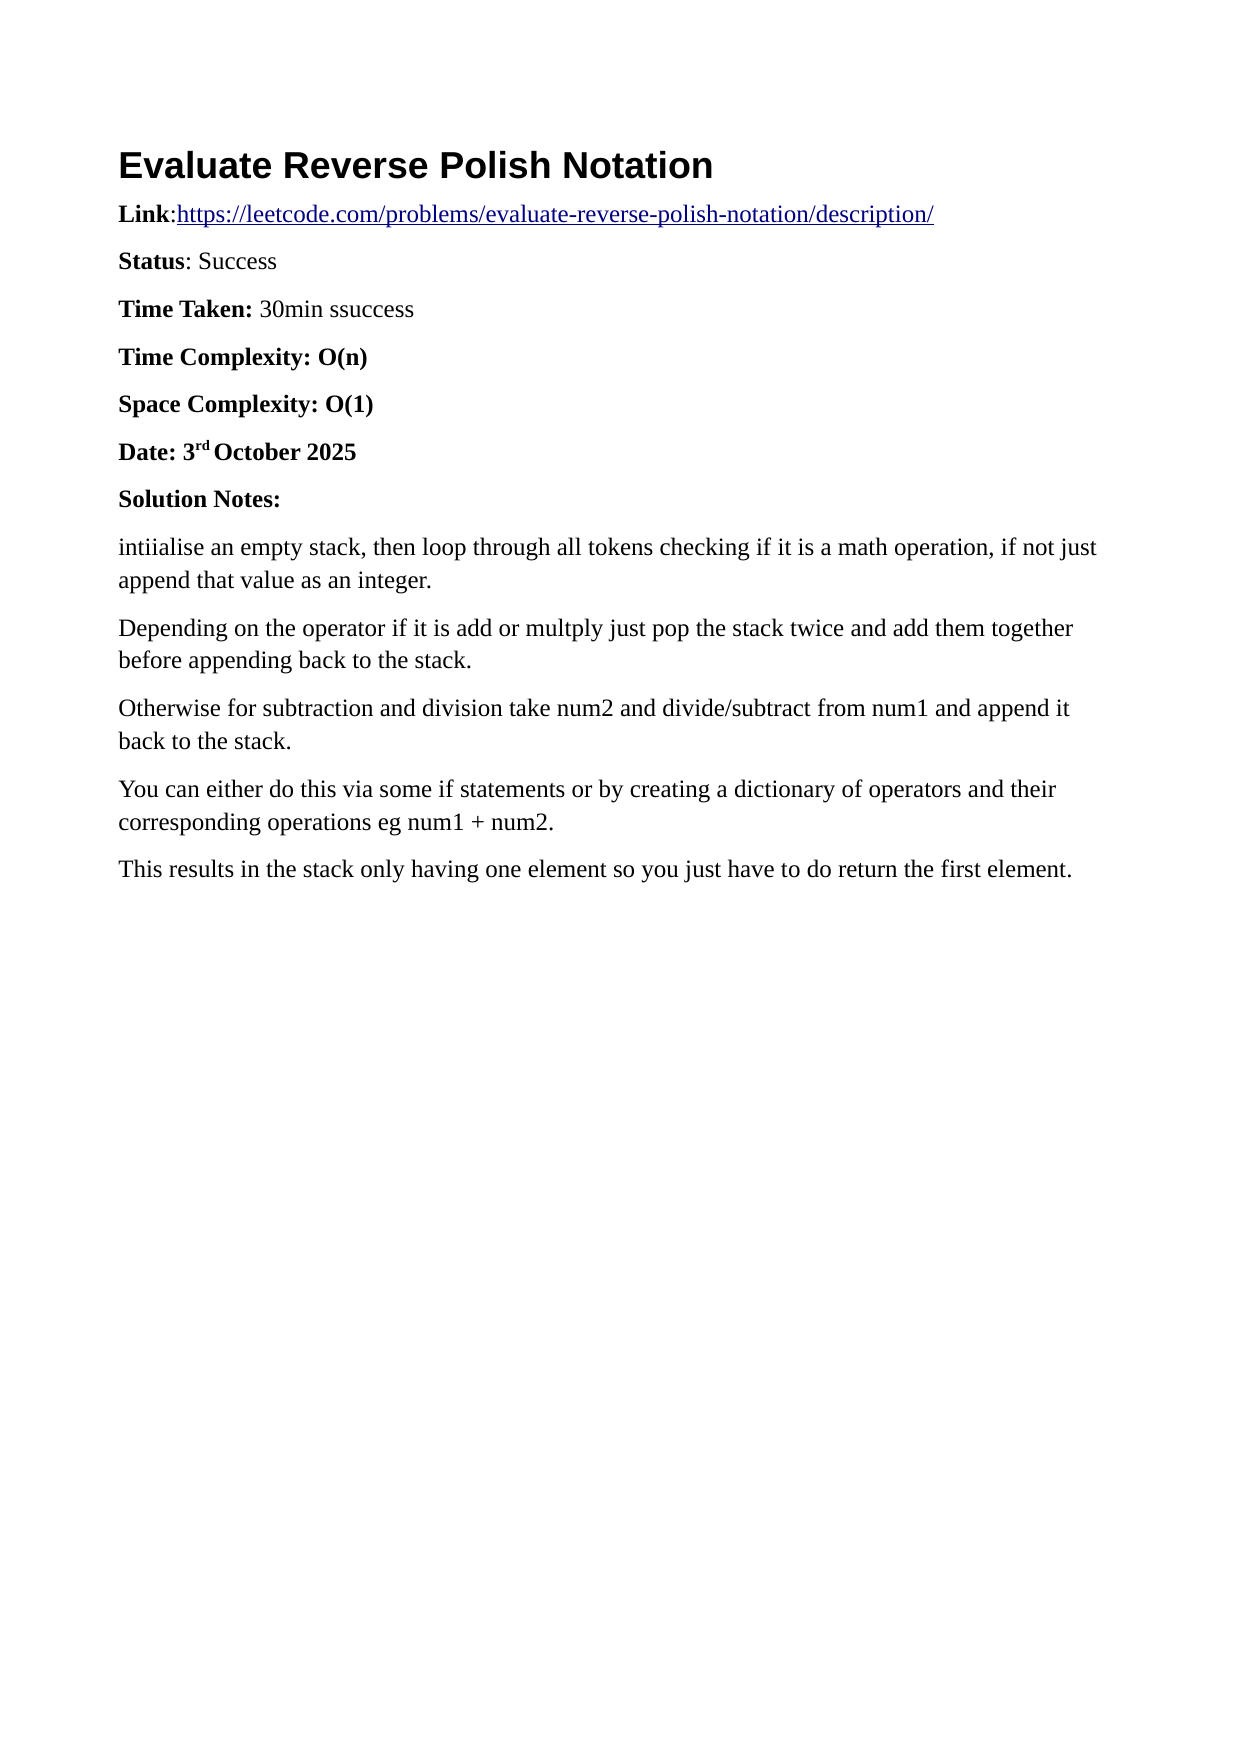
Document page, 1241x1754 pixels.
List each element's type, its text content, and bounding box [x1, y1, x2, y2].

text intiialise an empty stack, then loop through all tokens checking if it is a math operation, if not just append that value as an integer. [118, 532, 1122, 594]
text Space Complexity: O(1) [118, 389, 1122, 418]
text Link:https://leetcode.com/problems/evaluate-reverse-polish-notation/description/ [118, 199, 1122, 227]
text Date: 3rd October 2025 [118, 437, 1122, 466]
text Status: Success [118, 246, 1122, 275]
text You can either do this via some if statements or by creating a dictionary of operators and their corresponding operations eg num1 + num2. [118, 774, 1122, 836]
text Time Taken: 30min ssuccess [118, 294, 1122, 323]
text Solution Notes: [118, 484, 1122, 513]
text Depending on the operator if it is add or multply just pop the stack twice and add them together before appending back to the stack. [118, 613, 1122, 674]
text Time Complexity: O(n) [118, 342, 1122, 370]
text This results in the stack only having one element so you just have to do return the first element. [118, 854, 1122, 883]
subtitle Evaluate Reverse Polish Notation [118, 143, 1122, 186]
text Otherwise for subtraction and division take num2 and divide/subtract from num1 and append it back to the stack. [118, 693, 1122, 755]
